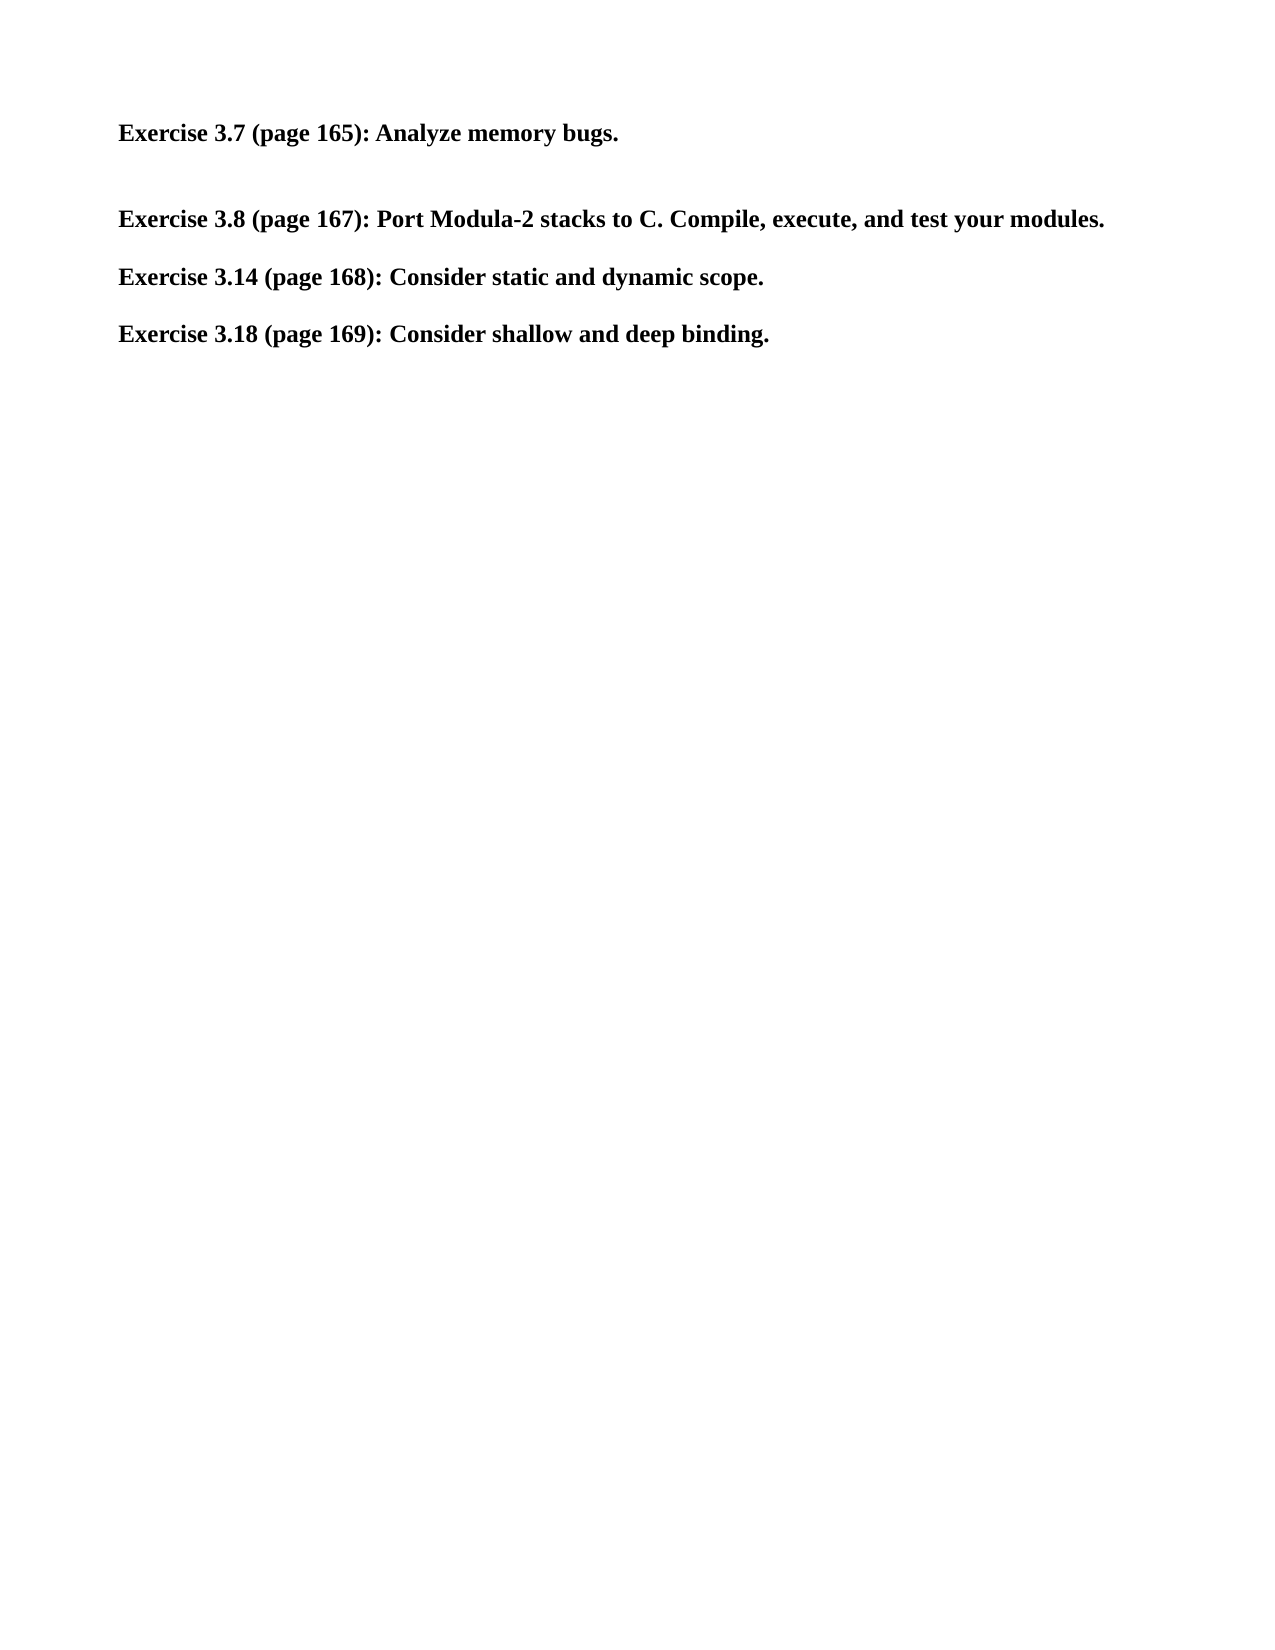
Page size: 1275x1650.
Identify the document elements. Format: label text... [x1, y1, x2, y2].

text Exercise 3.8 (page 167): Port Modula-2 stacks to C. Compile, execute, and test your modules. [118, 204, 1157, 233]
text Exercise 3.14 (page 168): Consider static and dynamic scope. [118, 262, 1157, 291]
text Exercise 3.18 (page 169): Consider shallow and deep binding. [118, 319, 1157, 348]
text Exercise 3.7 (page 165): Analyze memory bugs. [118, 118, 1157, 147]
